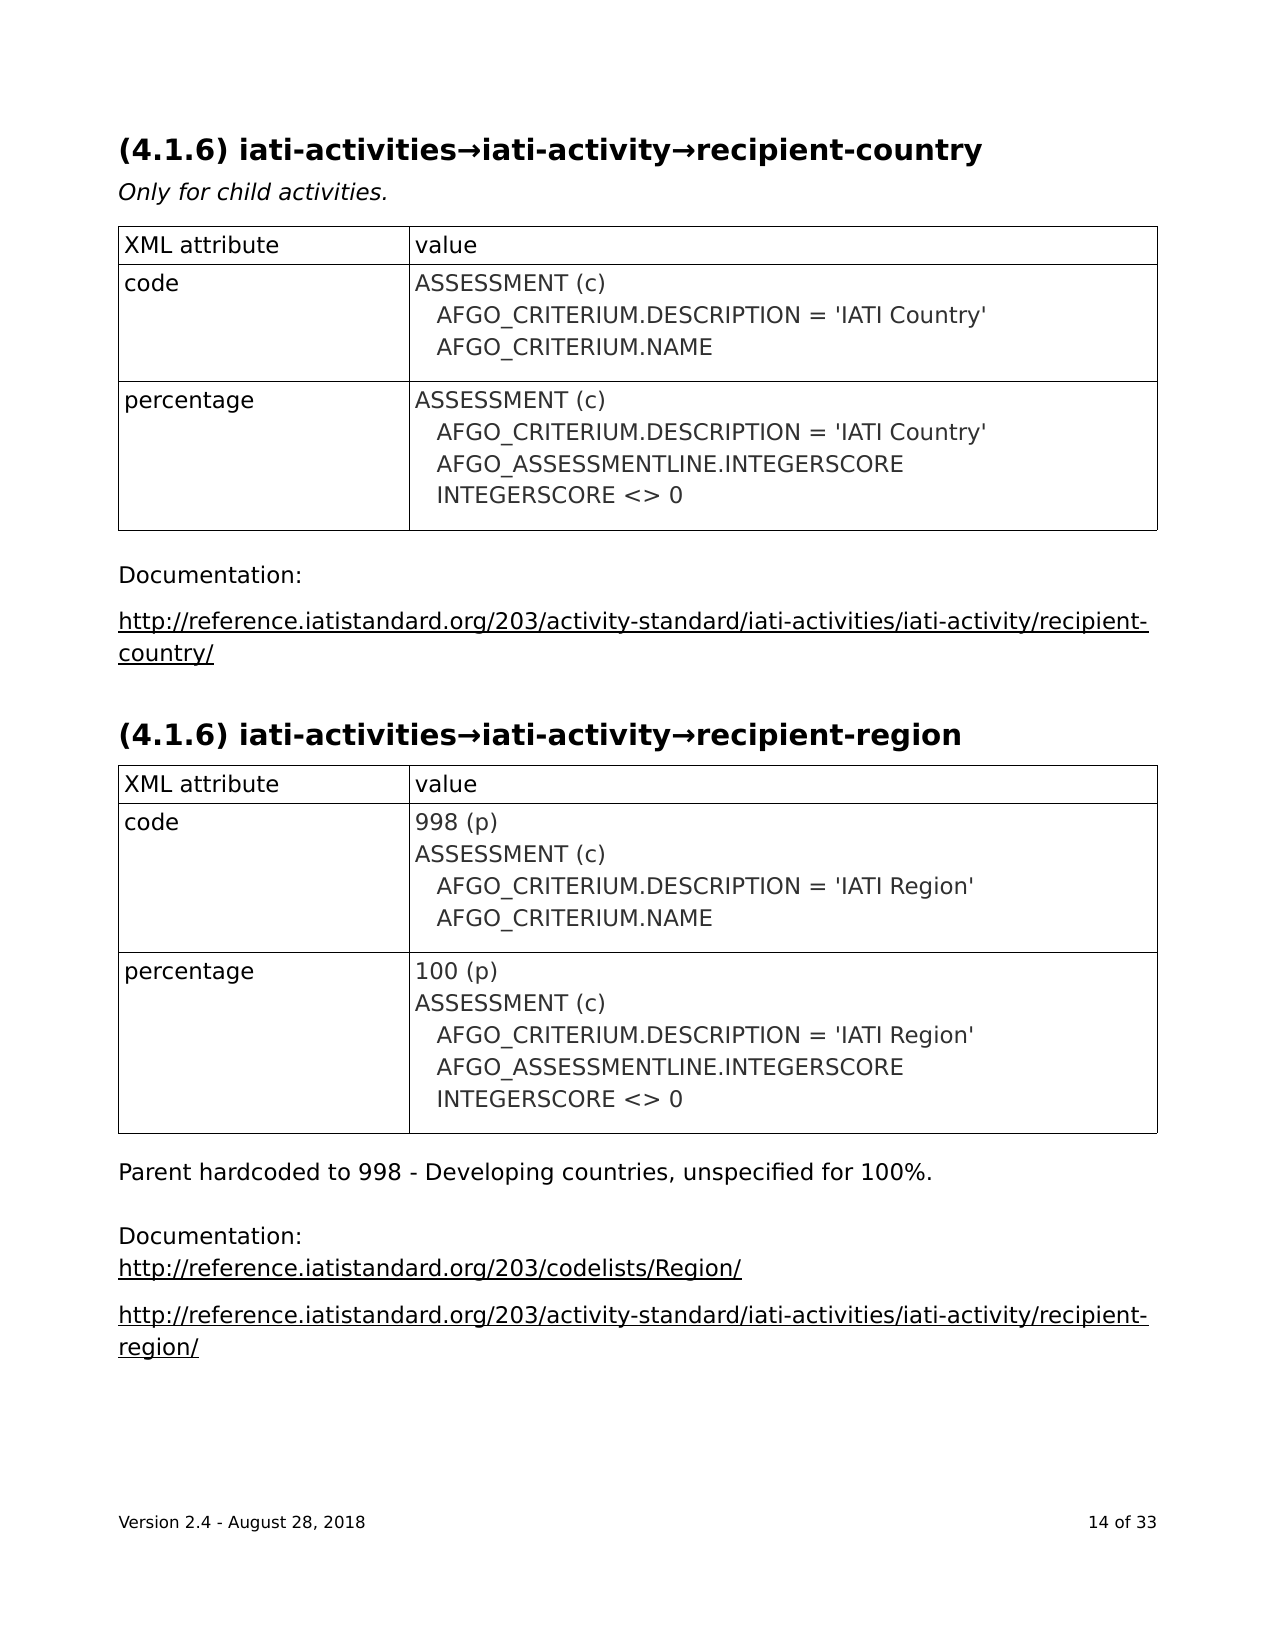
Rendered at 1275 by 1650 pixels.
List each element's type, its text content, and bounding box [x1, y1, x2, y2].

subtitle (4.1.6) iati-activities→iati-activity→recipient-country [118, 133, 1157, 167]
table_cell 998 (p) ASSESSMENT (c) AFGO_CRITERIUM.DESCRIPTION = 'IATI Region' AFGO_CRITERIUM.NAME [410, 804, 1157, 952]
table_cell ASSESSMENT (c) AFGO_CRITERIUM.DESCRIPTION = 'IATI Country' AFGO_CRITERIUM.NAME [410, 265, 1157, 381]
table_cell code [119, 804, 409, 952]
table_cell ASSESSMENT (c) AFGO_CRITERIUM.DESCRIPTION = 'IATI Country' AFGO_ASSESSMENTLINE.INTEGERSCORE INTEGERSCORE <> 0 [410, 382, 1157, 530]
text http://reference.iatistandard.org/203/activity-standard/iati-activities/iati-activity/recipient-region/ [118, 1302, 1157, 1361]
text Only for child activities. [118, 179, 1157, 206]
text Documentation: [118, 531, 1157, 588]
table_cell 100 (p) ASSESSMENT (c) AFGO_CRITERIUM.DESCRIPTION = 'IATI Region' AFGO_ASSESSMENTLINE.INTEGERSCORE INTEGERSCORE <> 0 [410, 953, 1157, 1133]
text http://reference.iatistandard.org/203/activity-standard/iati-activities/iati-activity/recipient-country/ [118, 608, 1157, 698]
table_cell percentage [119, 953, 409, 1133]
table_cell percentage [119, 382, 409, 530]
table_header value [410, 766, 1157, 803]
text Parent hardcoded to 998 - Developing countries, unspecified for 100%. Documentation: http://reference.iatistandard.org/203/codelists/Region/ [118, 1159, 1157, 1282]
subtitle (4.1.6) iati-activities→iati-activity→recipient-region [118, 718, 1157, 752]
table_header value [410, 227, 1157, 264]
table_header XML attribute [119, 766, 409, 803]
table_cell code [119, 265, 409, 381]
table_header XML attribute [119, 227, 409, 264]
